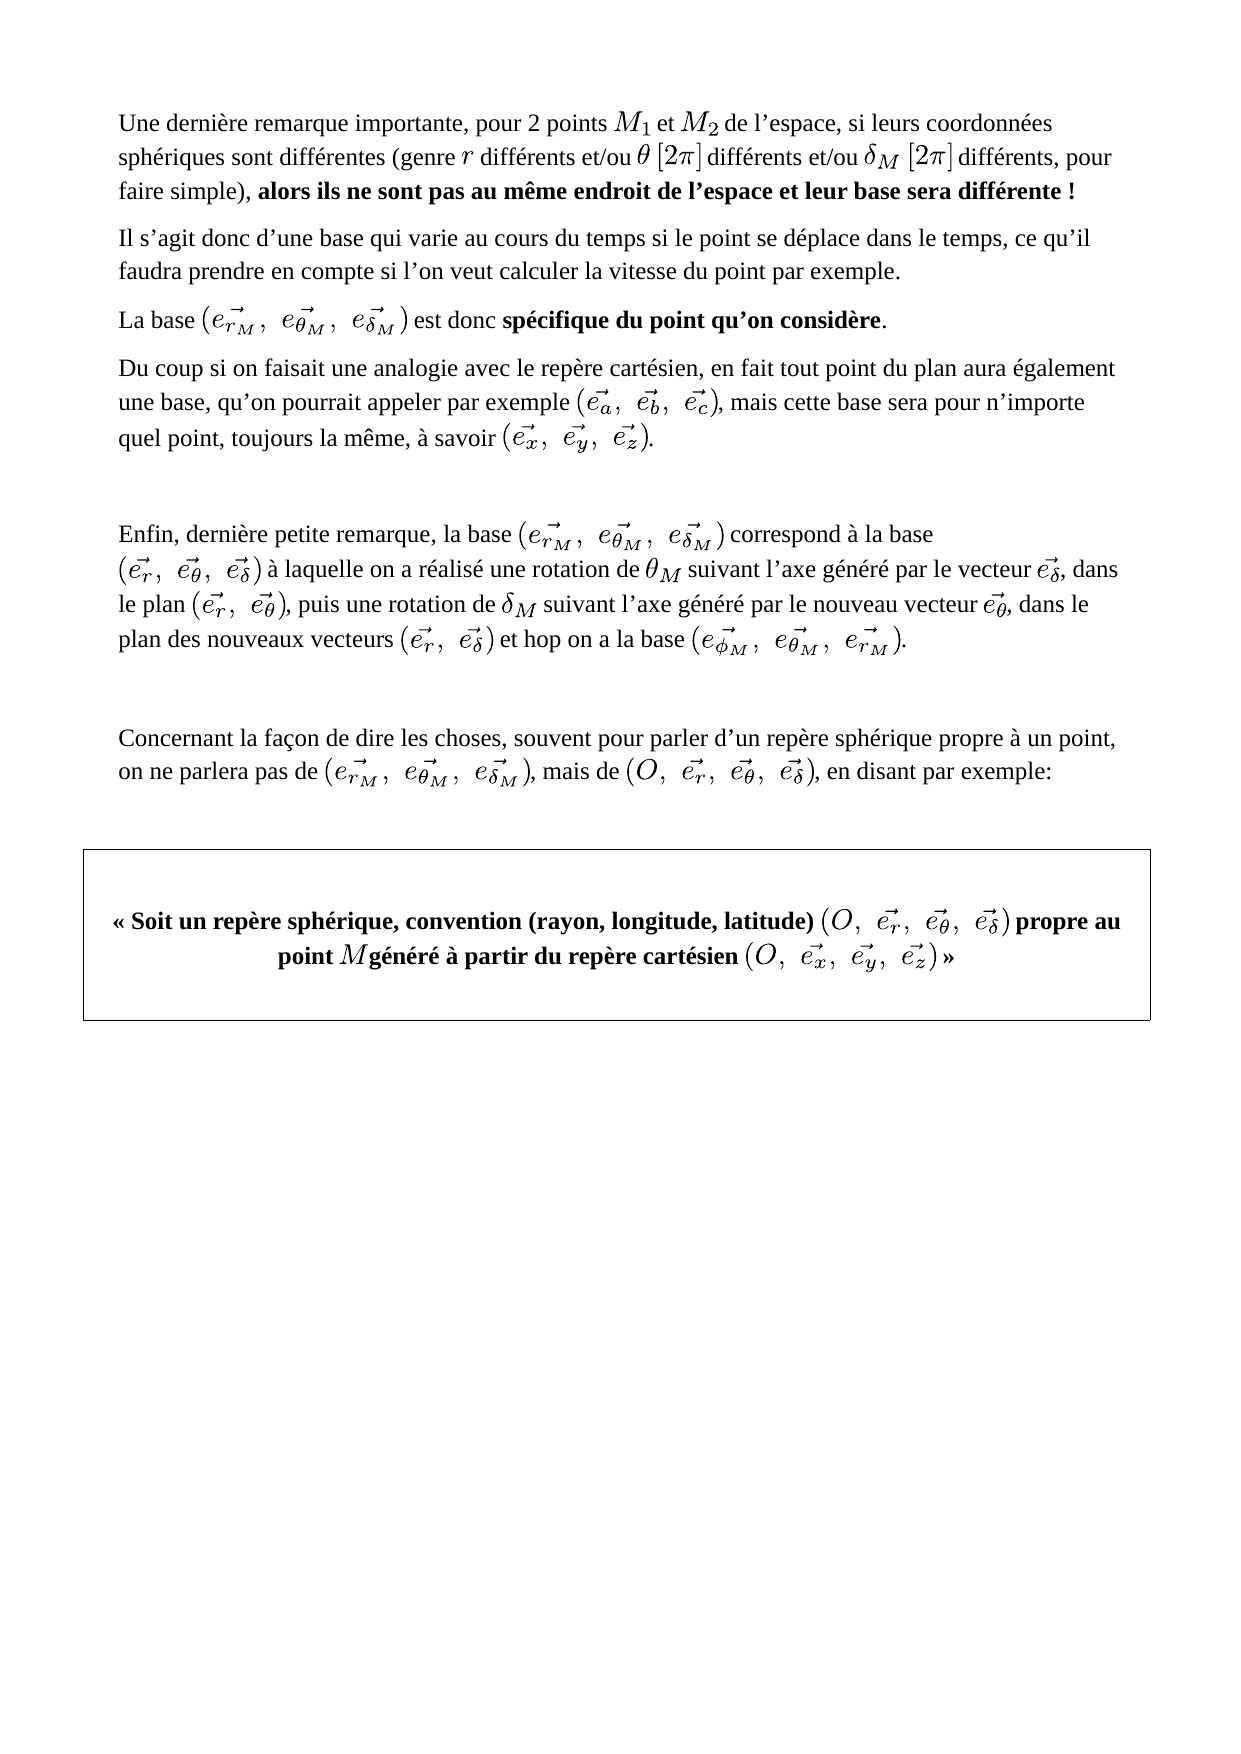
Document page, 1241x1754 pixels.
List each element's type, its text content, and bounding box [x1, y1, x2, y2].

text « Soit un repère sphérique, convention (rayon, longitude, latitude) propre au point généré à partir du repère cartésien » [92, 906, 1141, 972]
text Il s’agit donc d’une base qui varie au cours du temps si le point se déplace dans le temps, ce qu’il faudra prendre en compte si l’on veut calculer la vitesse du point par exemple. [118, 223, 1122, 285]
text Du coup si on faisait une analogie avec le repère cartésien, en fait tout point du plan aura également une base, qu’on pourrait appeler par exemple , mais cette base sera pour n’importe quel point, toujours la même, à savoir . [118, 353, 1122, 453]
text Concernant la façon de dire les choses, souvent pour parler d’un repère sphérique propre à un point, on ne parlera pas de , mais de , en disant par exemple: [118, 723, 1122, 786]
text La base est donc spécifique du point qu’on considère. [118, 304, 1122, 334]
text Enfin, dernière petite remarque, la base correspond à la base à laquelle on a réalisé une rotation de suivant l’axe généré par le vecteur , dans le plan , puis une rotation de suivant l’axe généré par le nouveau vecteur , dans le plan des nouveaux vecteurs et hop on a la base . [118, 519, 1122, 656]
text Une dernière remarque importante, pour 2 points et de l’espace, si leurs coordonnées sphériques sont différentes (genre différents et/ou différents et/ou différents, pour faire simple), alors ils ne sont pas au même endroit de l’espace et leur base sera différente ! [118, 108, 1122, 204]
